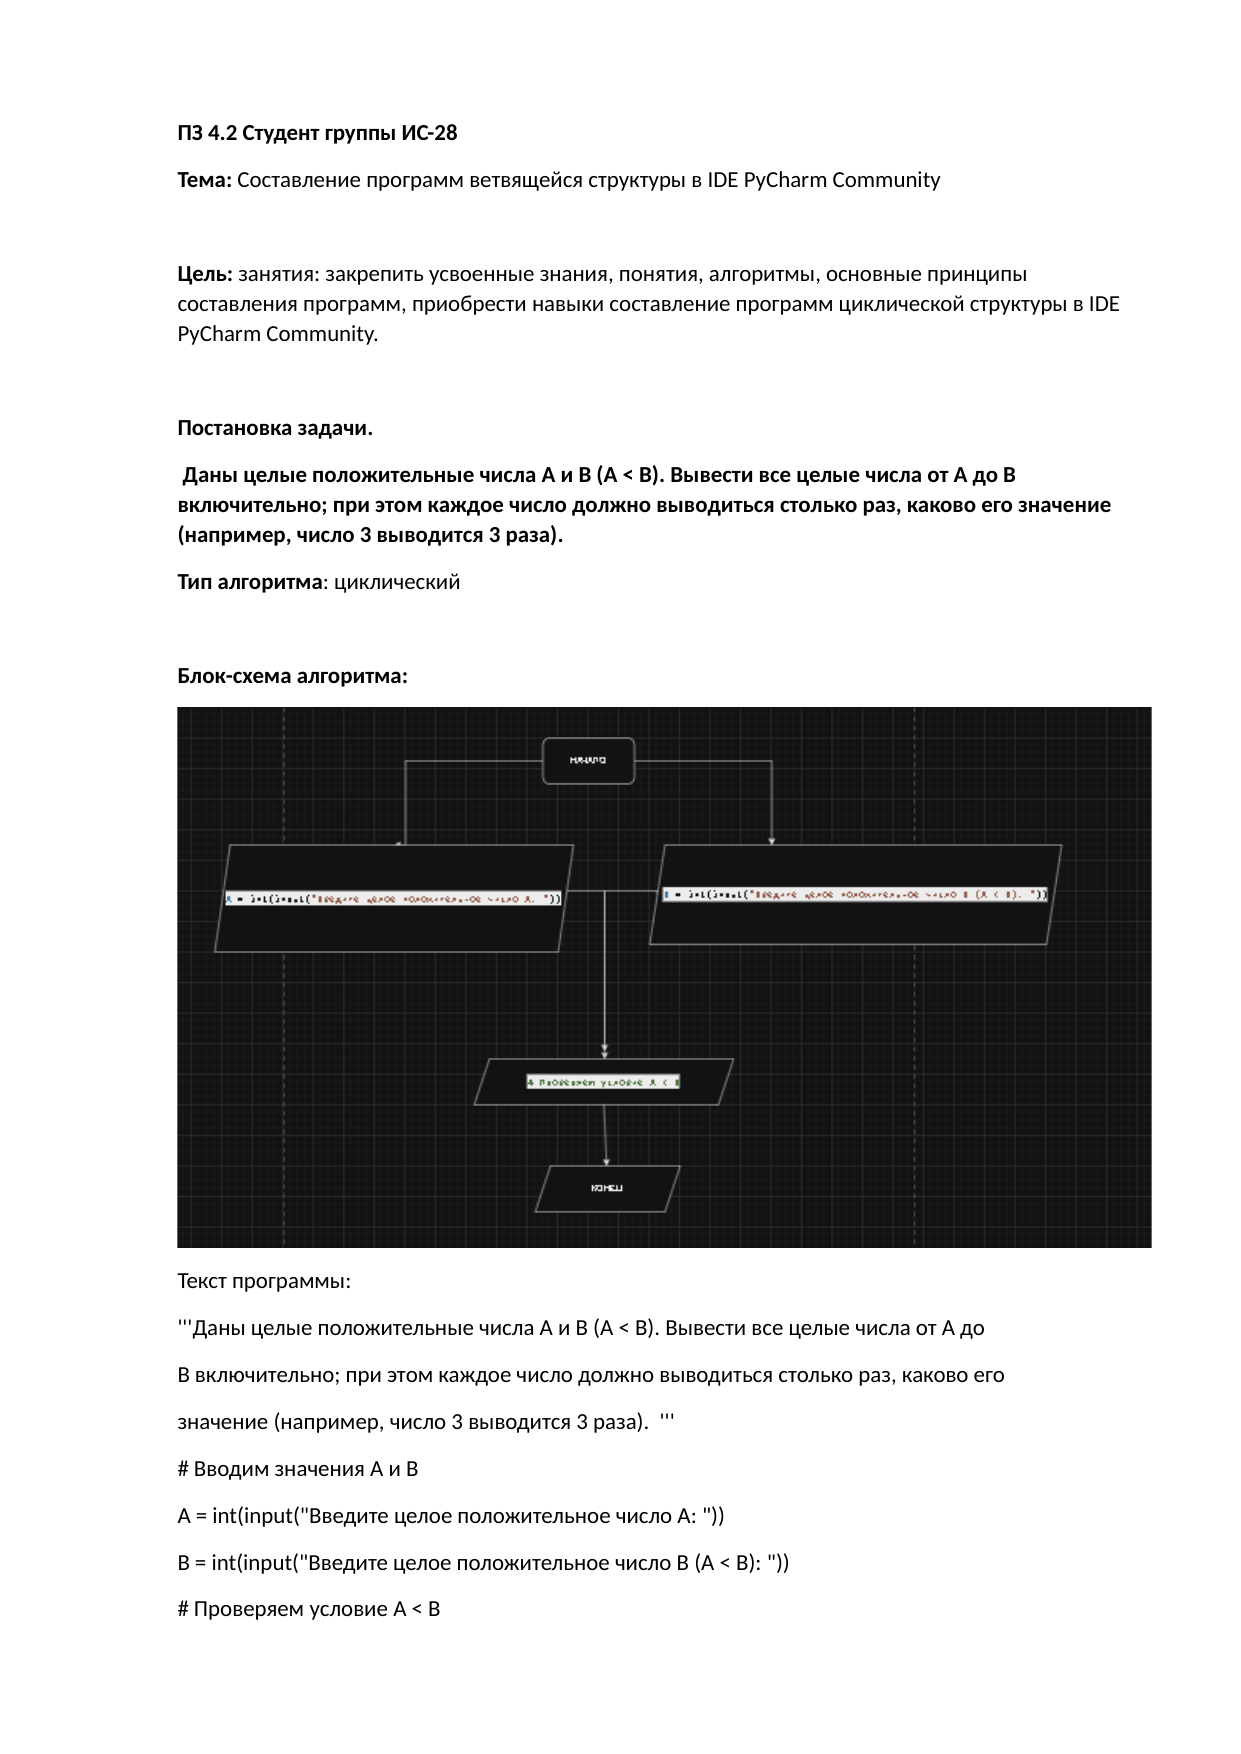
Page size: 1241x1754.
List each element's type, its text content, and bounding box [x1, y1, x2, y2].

text # Вводим значения A и B [177, 1454, 1152, 1482]
text Тип алгоритма: циклический [177, 567, 1152, 595]
text Текст программы: [177, 1266, 1152, 1294]
picture [177, 707, 1152, 1248]
text Тема: Cоставление программ ветвящейся структуры в IDE PyCharm Community [177, 165, 1152, 193]
text ПЗ 4.2 Студент группы ИС-28 [177, 118, 1152, 146]
text A = int(input("Введите целое положительное число A: ")) [177, 1501, 1152, 1529]
text B = int(input("Введите целое положительное число B (A < B): ")) [177, 1548, 1152, 1576]
text Блок-схема алгоритма: [177, 661, 1152, 689]
text Цель: занятия: закрепить усвоенные знания, понятия, алгоритмы, основные принципы составления программ, приобрести навыки составление программ циклической структуры в IDE PyCharm Community. [177, 259, 1152, 347]
text # Проверяем условие A < B [177, 1594, 1152, 1622]
text Постановка задачи. [177, 413, 1152, 441]
text B включительно; при этом каждое число должно выводиться столько раз, каково его [177, 1360, 1152, 1388]
text Даны целые положительные числа A и B (A < B). Вывести все целые числа от A до B включительно; при этом каждое число должно выводиться столько раз, каково его значение (например, число 3 выводится 3 раза). [177, 460, 1152, 548]
text '''Даны целые положительные числа A и B (A < B). Вывести все целые числа от A до [177, 1313, 1152, 1341]
text значение (например, число 3 выводится 3 раза). ''' [177, 1407, 1152, 1435]
